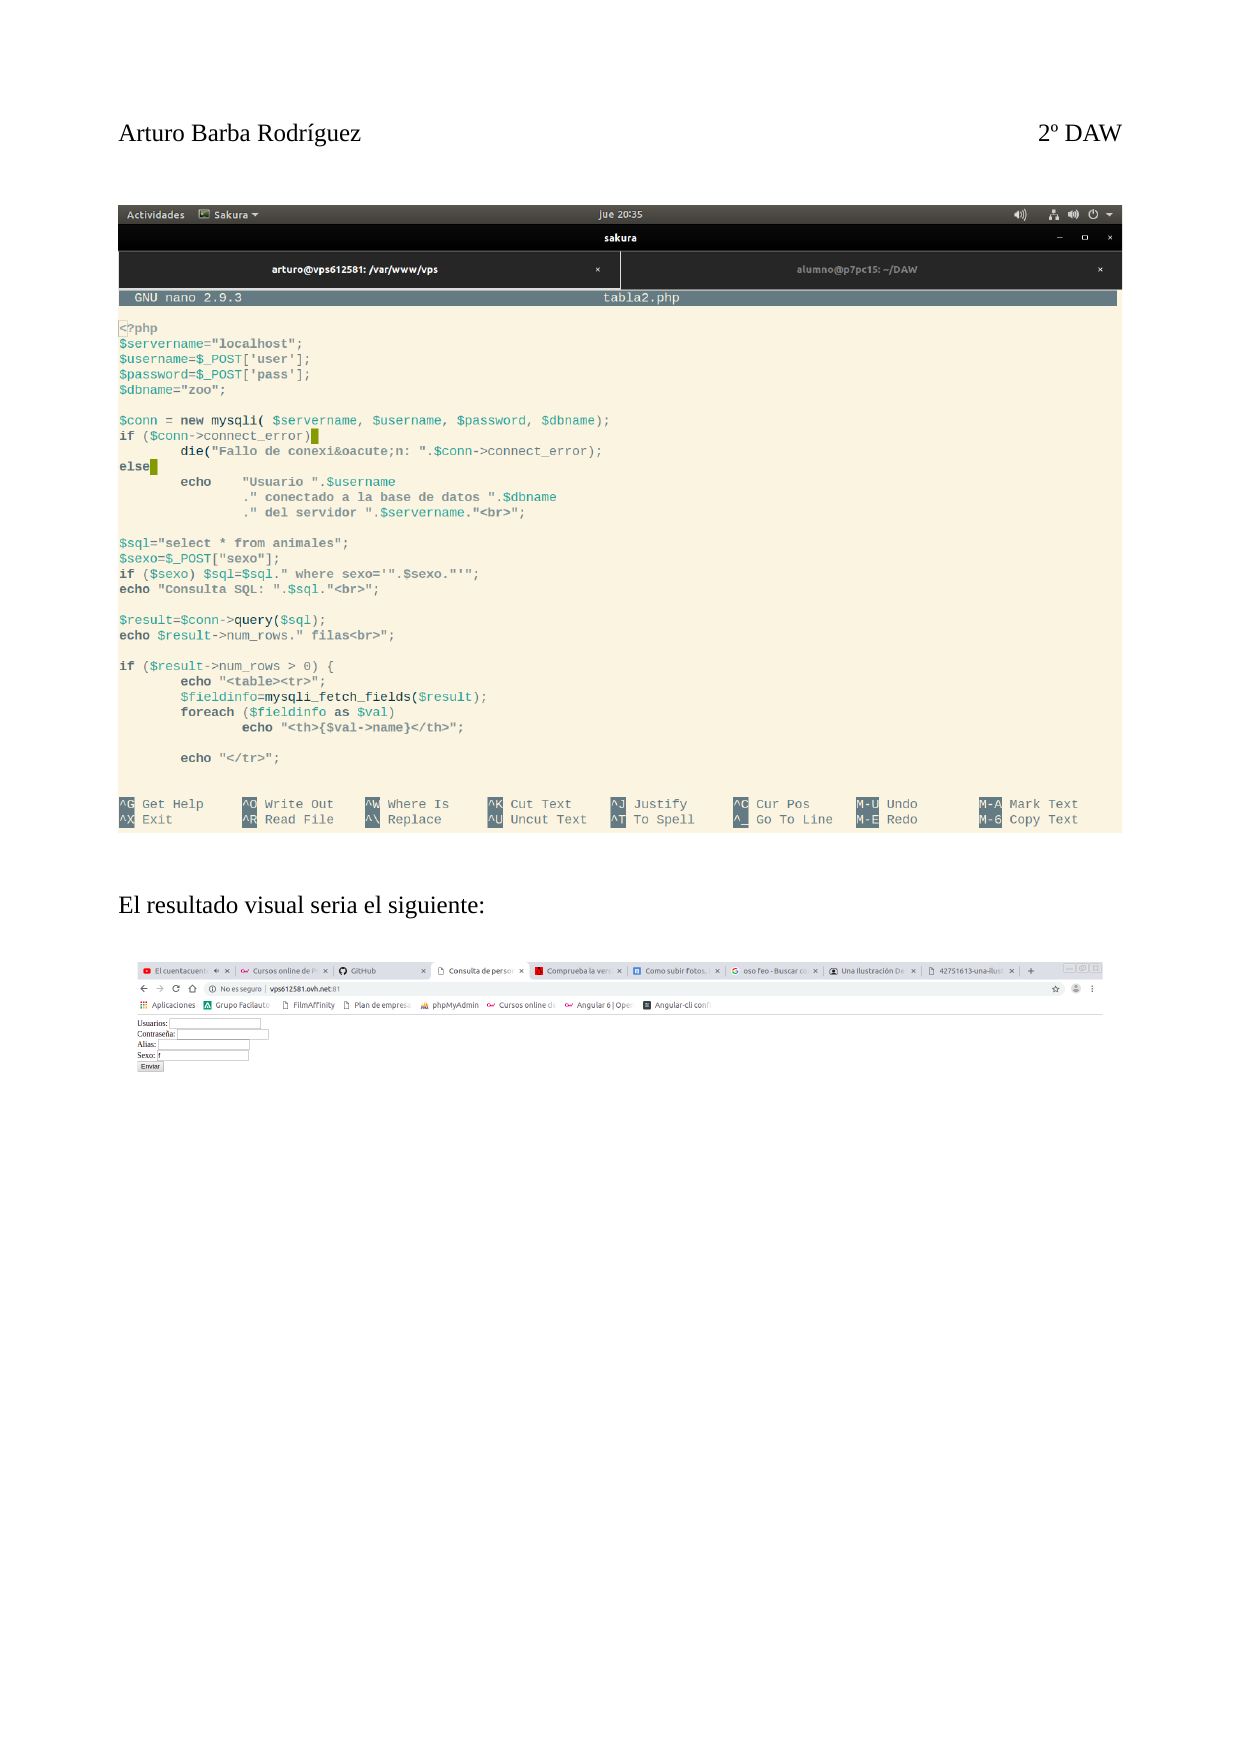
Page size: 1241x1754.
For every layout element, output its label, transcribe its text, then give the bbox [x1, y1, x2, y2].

picture [118, 205, 1123, 833]
text El resultado visual seria el siguiente: [118, 890, 1122, 919]
